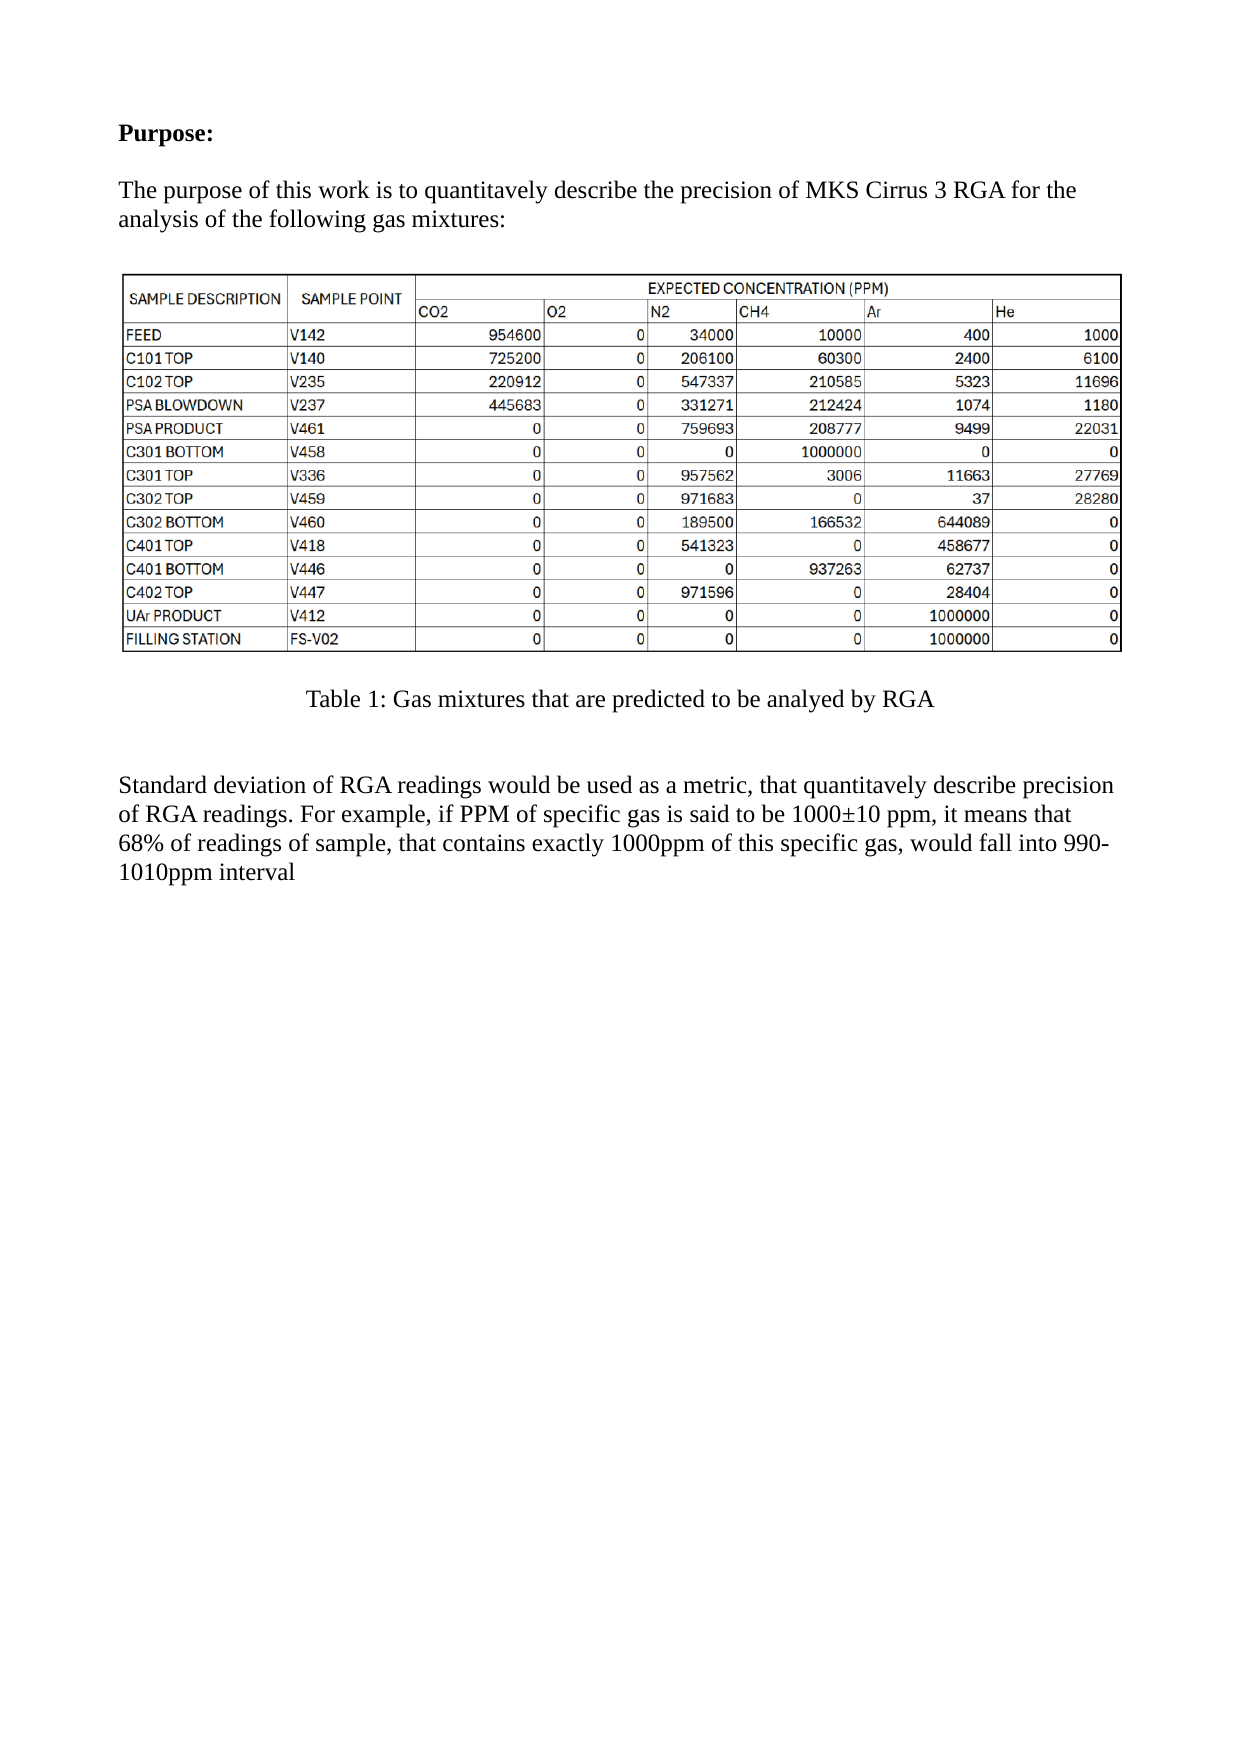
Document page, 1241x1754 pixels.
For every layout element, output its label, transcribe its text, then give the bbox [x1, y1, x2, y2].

text Standard deviation of RGA readings would be used as a metric, that quantitavely describe precision of RGA readings. For example, if PPM of specific gas is said to be 1000±10 ppm, it means that 68% of readings of sample, that contains exactly 1000ppm of this specific gas, would fall into 990-1010ppm interval [118, 771, 1122, 886]
text Purpose: [118, 118, 1122, 147]
text The purpose of this work is to quantitavely describe the precision of MKS Cirrus 3 RGA for the analysis of the following gas mixtures: [118, 176, 1122, 233]
text Table 1: Gas mixtures that are predicted to be analyed by RGA [118, 684, 1122, 713]
picture [118, 271, 1123, 656]
